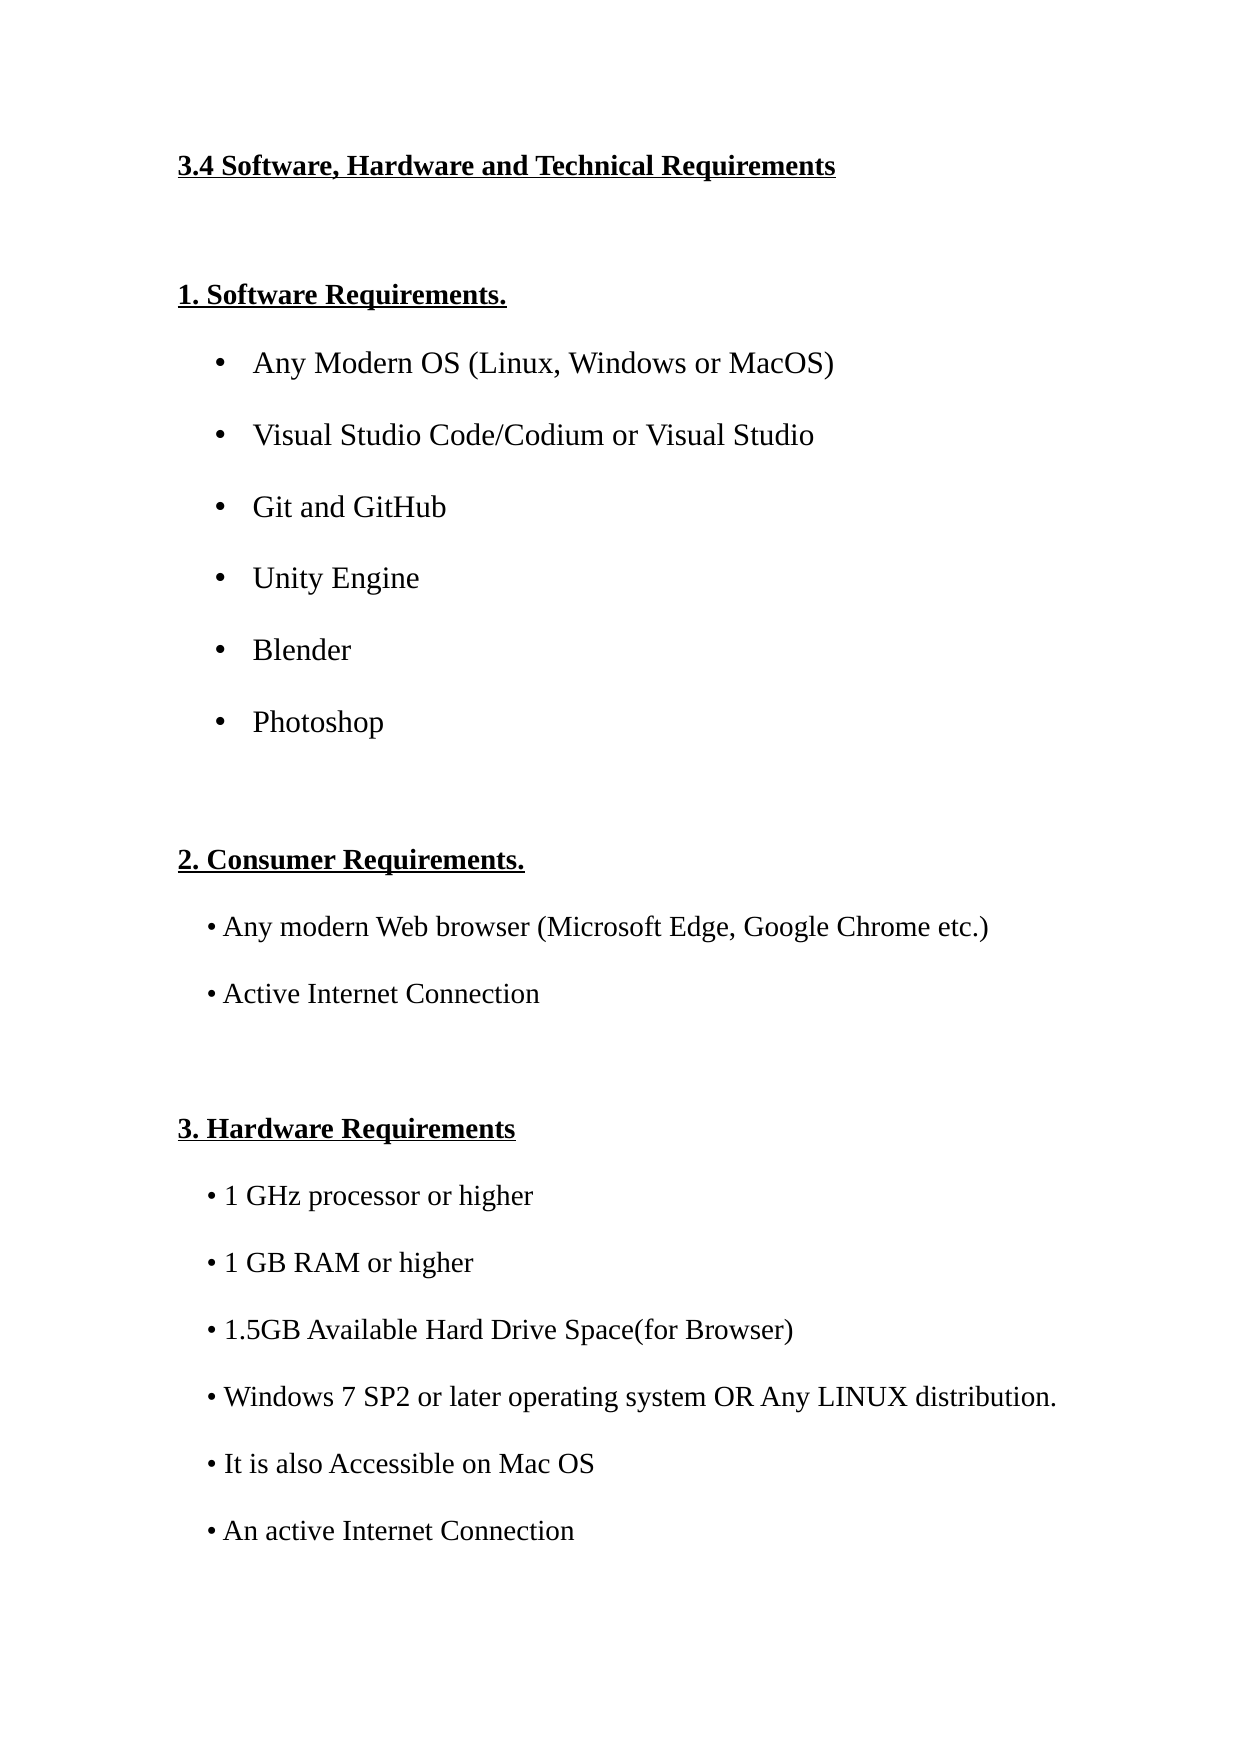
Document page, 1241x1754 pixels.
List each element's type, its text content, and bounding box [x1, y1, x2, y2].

text • It is also Accessible on Mac OS [177, 1446, 1122, 1480]
text • 1 GHz processor or higher [177, 1178, 1122, 1211]
text 3.4 Software, Hardware and Technical Requirements [177, 148, 1122, 181]
list Visual Studio Code/Codium or Visual Studio [215, 416, 1122, 452]
text • Windows 7 SP2 or later operating system OR Any LINUX distribution. [177, 1379, 1122, 1413]
text • An active Internet Connection [177, 1513, 1122, 1547]
text 1. Software Requirements. [177, 277, 1122, 311]
list Any Modern OS (Linux, Windows or MacOS) [215, 344, 1122, 380]
text • 1 GB RAM or higher [177, 1245, 1122, 1278]
list Blender [215, 632, 1122, 667]
text • Any modern Web browser (Microsoft Edge, Google Chrome etc.) [177, 909, 1122, 943]
text • Active Internet Connection [177, 977, 1122, 1010]
text • 1.5GB Available Hard Drive Space(for Browser) [177, 1312, 1122, 1346]
text 3. Hardware Requirements [177, 1111, 1122, 1144]
list Unity Engine [215, 560, 1122, 596]
text 2. Consumer Requirements. [177, 842, 1122, 876]
list Photoshop [215, 703, 1122, 739]
list Git and GitHub [215, 488, 1122, 524]
